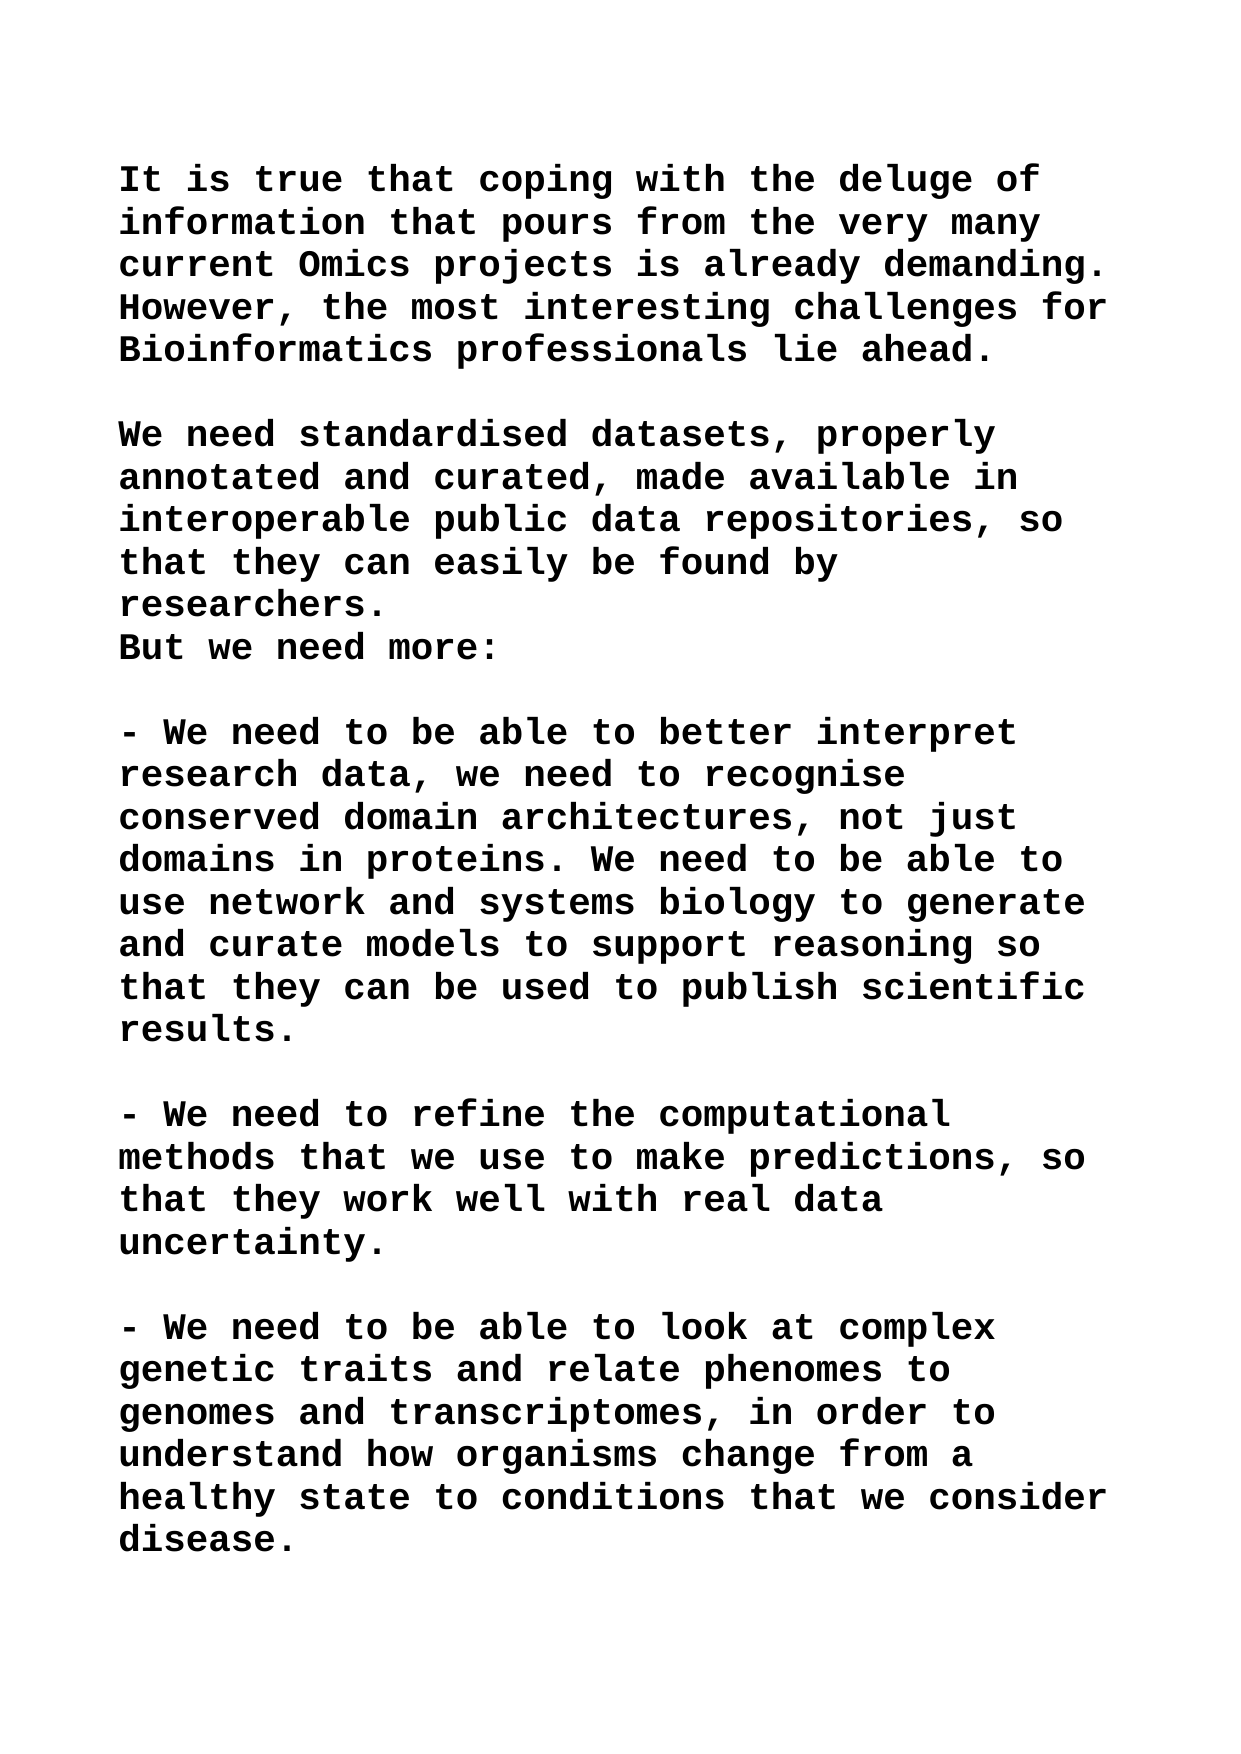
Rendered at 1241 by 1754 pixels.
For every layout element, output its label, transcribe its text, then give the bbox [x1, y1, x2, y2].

text We need standardised datasets, properly annotated and curated, made available in interoperable public data repositories, so that they can easily be found by researchers. [118, 416, 1122, 628]
text But we need more: [118, 628, 1122, 671]
text - We need to be able to better interpret research data, we need to recognise conserved domain architectures, not just domains in proteins. We need to be able to use network and systems biology to generate and curate models to support reasoning so that they can be used to publish scientific results. [118, 713, 1122, 1053]
text - We need to be able to look at complex genetic traits and relate phenomes to genomes and transcriptomes, in order to understand how organisms change from a healthy state to conditions that we consider disease. [118, 1308, 1122, 1563]
text - We need to refine the computational methods that we use to make predictions, so that they work well with real data uncertainty. [118, 1096, 1122, 1266]
text It is true that coping with the deluge of information that pours from the very many current Omics projects is already demanding. However, the most interesting challenges for Bioinformatics professionals lie ahead. [118, 161, 1122, 373]
